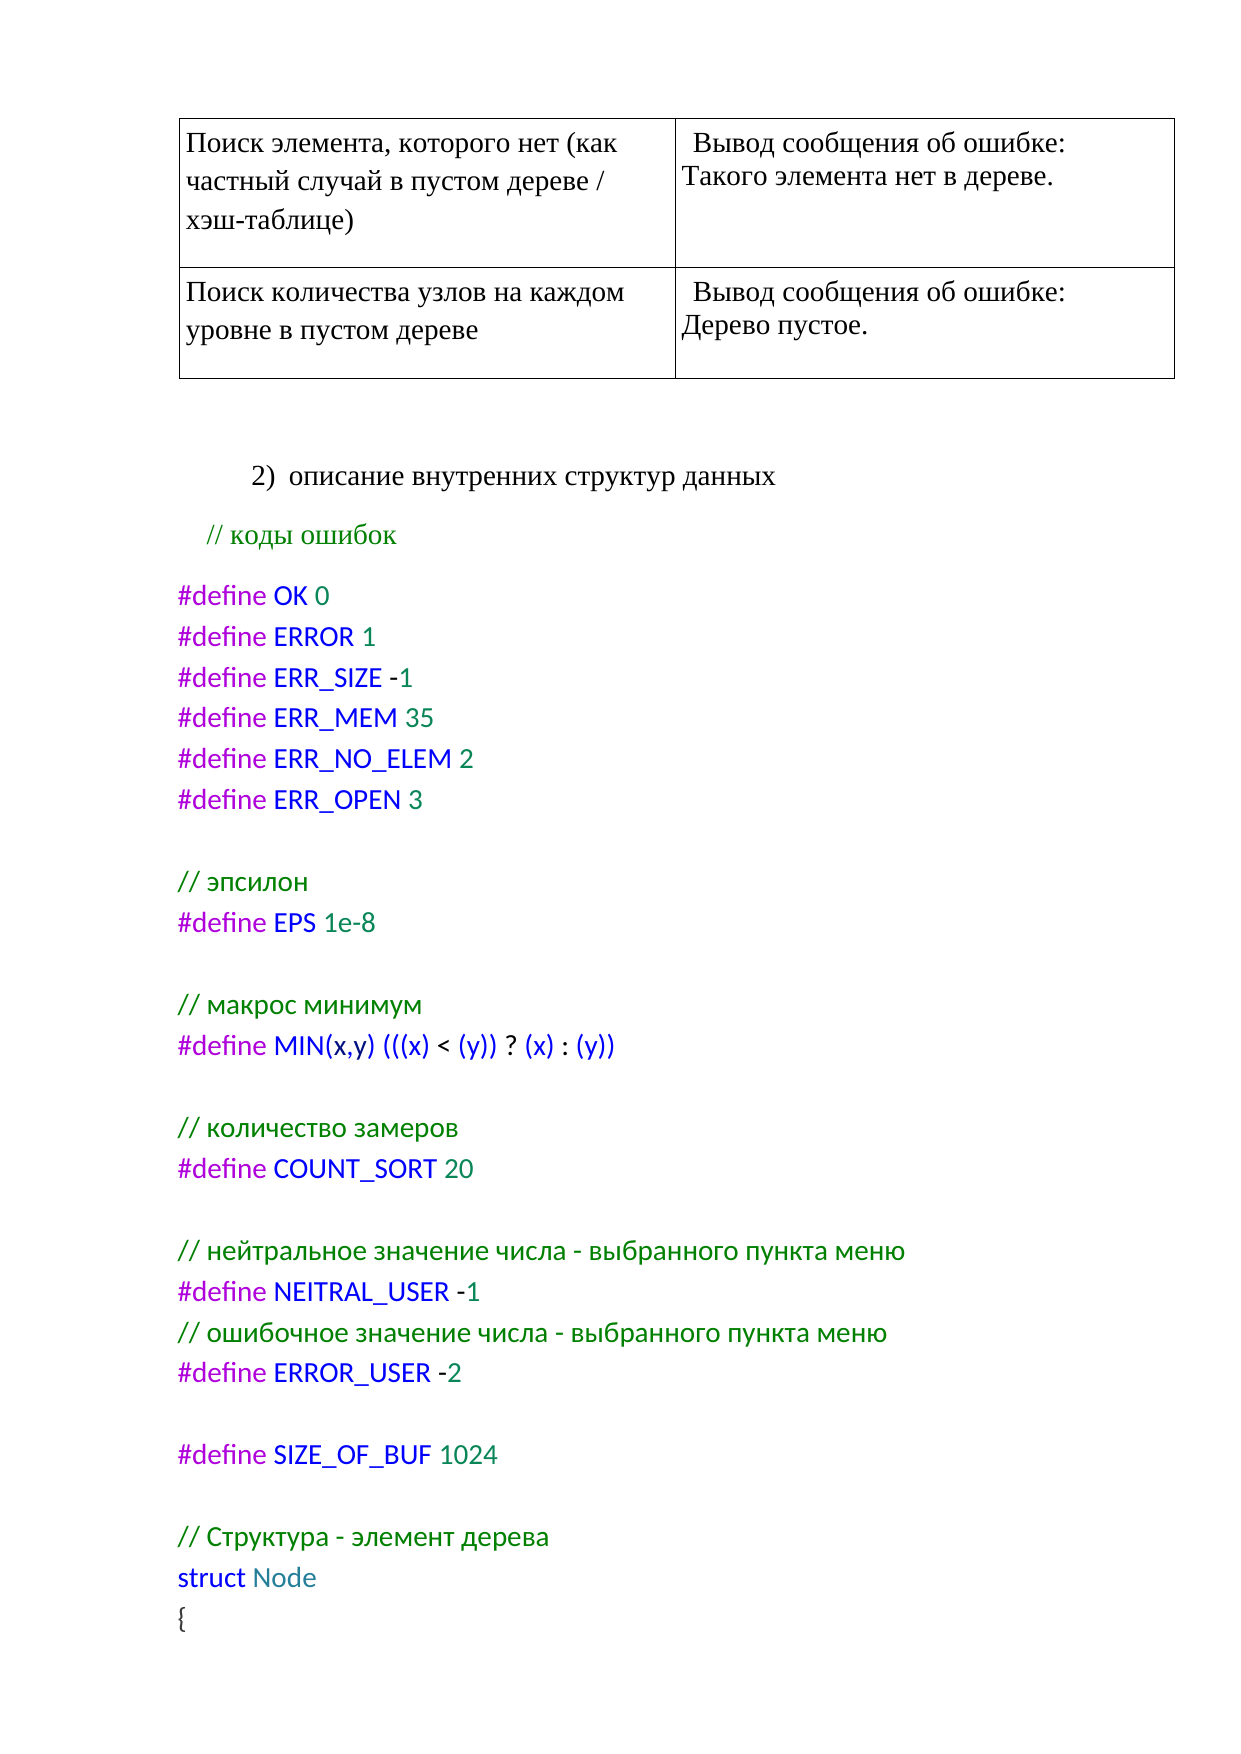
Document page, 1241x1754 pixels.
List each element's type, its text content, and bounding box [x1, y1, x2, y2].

text #define SIZE_OF_BUF 1024 [177, 1436, 1152, 1472]
text // эпсилон [177, 863, 1152, 899]
text #define ERR_OPEN 3 [177, 781, 1152, 817]
text #define ERROR_USER -2 [177, 1354, 1152, 1390]
text #define ERR_NO_ELEM 2 [177, 741, 1152, 776]
text #define OK 0 [177, 577, 1152, 612]
list описание внутренних структур данных [251, 458, 1152, 492]
text #define ERR_MEM 35 [177, 699, 1152, 735]
table_cell Поиск элемента, которого нет (как частный случай в пустом дереве / хэш-таблице) [180, 119, 675, 267]
text #define MIN(x,y) (((x) < (y)) ? (x) : (y)) [177, 1027, 1152, 1063]
text struct Node [177, 1559, 1152, 1595]
text // ошибочное значение числа - выбранного пункта меню [177, 1314, 1152, 1349]
text #define NEITRAL_USER -1 [177, 1273, 1152, 1308]
table_cell Вывод сообщения об ошибке: Дерево пустое. [676, 268, 1174, 377]
text #define ERROR 1 [177, 618, 1152, 653]
text #define COUNT_SORT 20 [177, 1150, 1152, 1186]
text // макрос минимум [177, 986, 1152, 1022]
text // Структура - элемент дерева [177, 1518, 1152, 1554]
text #define EPS 1e-8 [177, 904, 1152, 940]
text // коды ошибок [177, 517, 1152, 551]
table_cell Вывод сообщения об ошибке: Такого элемента нет в дереве. [676, 119, 1174, 267]
text { [177, 1600, 1152, 1636]
table_cell Поиск количества узлов на каждом уровне в пустом дереве [180, 268, 675, 377]
text // нейтральное значение числа - выбранного пункта меню [177, 1232, 1152, 1267]
text #define ERR_SIZE -1 [177, 659, 1152, 694]
text // количество замеров [177, 1109, 1152, 1144]
